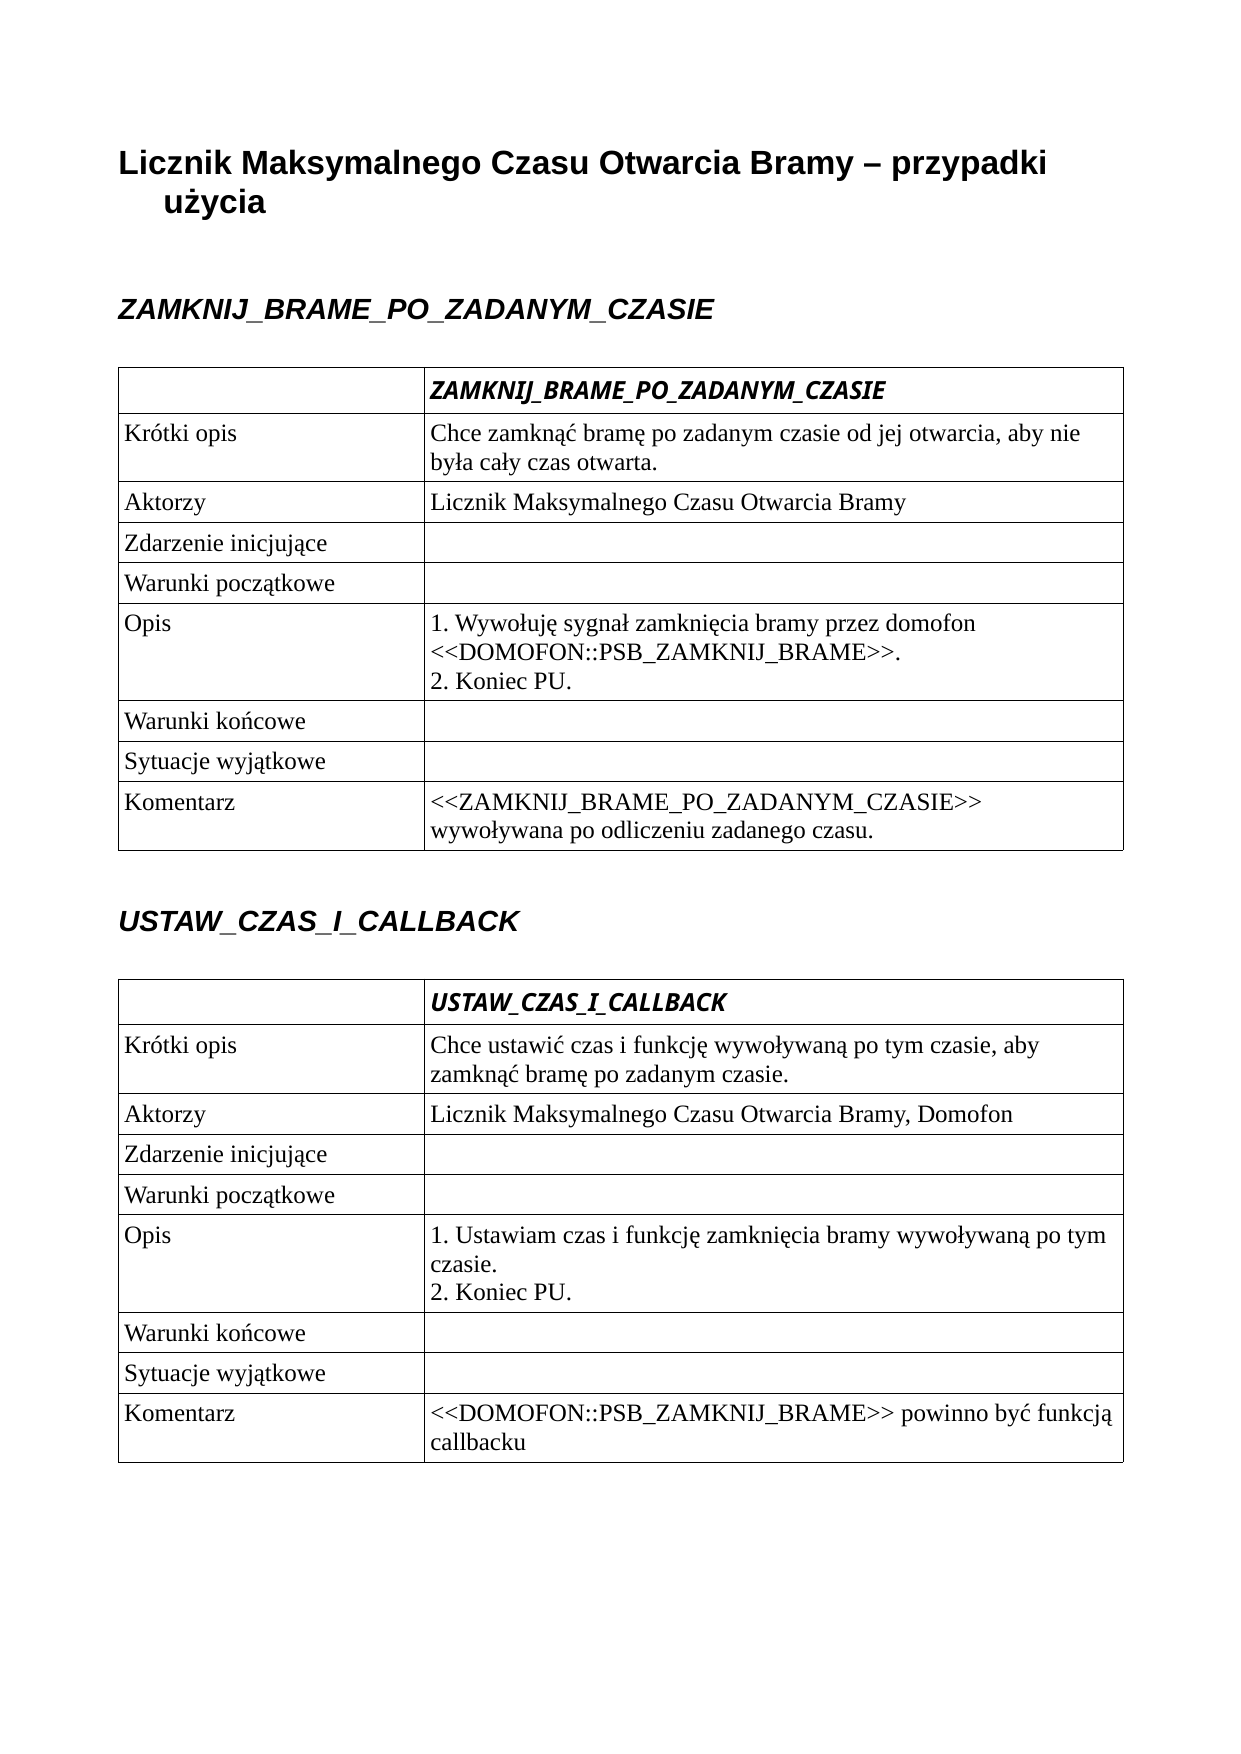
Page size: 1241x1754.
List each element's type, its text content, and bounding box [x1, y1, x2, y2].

table_cell Komentarz [119, 1394, 424, 1462]
subtitle Licznik Maksymalnego Czasu Otwarcia Bramy – przypadki użycia [118, 143, 1122, 220]
table_cell [425, 1313, 1123, 1352]
table_cell Warunki początkowe [119, 1175, 424, 1214]
table_cell Warunki początkowe [119, 563, 424, 602]
table_cell [425, 523, 1123, 562]
table_cell [425, 742, 1123, 781]
table_cell <<DOMOFON::PSB_ZAMKNIJ_BRAME>> powinno być funkcją callbacku [425, 1394, 1123, 1462]
table_cell Opis [119, 604, 424, 700]
table_header USTAW_CZAS_I_CALLBACK [425, 980, 1123, 1024]
table_cell [425, 1175, 1123, 1214]
subtitle ZAMKNIJ_BRAME_PO_ZADANYM_CZASIE [118, 292, 1122, 326]
table_cell Krótki opis [119, 1025, 424, 1093]
table_cell [425, 701, 1123, 741]
table_cell Chce ustawić czas i funkcję wywoływaną po tym czasie, aby zamknąć bramę po zadanym czasie. [425, 1025, 1123, 1093]
table_cell <<ZAMKNIJ_BRAME_PO_ZADANYM_CZASIE>> wywoływana po odliczeniu zadanego czasu. [425, 782, 1123, 850]
table_cell [425, 563, 1123, 602]
table_header [119, 980, 424, 1024]
table_cell Zdarzenie inicjujące [119, 523, 424, 562]
table_cell Aktorzy [119, 1094, 424, 1133]
table_cell Licznik Maksymalnego Czasu Otwarcia Bramy [425, 482, 1123, 522]
table_cell Sytuacje wyjątkowe [119, 1353, 424, 1393]
table_cell Chce zamknąć bramę po zadanym czasie od jej otwarcia, aby nie była cały czas otwarta. [425, 414, 1123, 481]
table_cell Krótki opis [119, 414, 424, 481]
table_header [119, 368, 424, 412]
table_cell [425, 1135, 1123, 1174]
table_cell [425, 1353, 1123, 1393]
table_cell 1. Ustawiam czas i funkcję zamknięcia bramy wywoływaną po tym czasie. 2. Koniec PU. [425, 1215, 1123, 1312]
table_cell Warunki końcowe [119, 701, 424, 741]
table_header ZAMKNIJ_BRAME_PO_ZADANYM_CZASIE [425, 368, 1123, 412]
table_cell Opis [119, 1215, 424, 1312]
table_cell Zdarzenie inicjujące [119, 1135, 424, 1174]
table_cell Warunki końcowe [119, 1313, 424, 1352]
table_cell Aktorzy [119, 482, 424, 522]
table_cell Komentarz [119, 782, 424, 850]
subtitle USTAW_CZAS_I_CALLBACK [118, 904, 1122, 937]
table_cell Sytuacje wyjątkowe [119, 742, 424, 781]
table_cell Licznik Maksymalnego Czasu Otwarcia Bramy, Domofon [425, 1094, 1123, 1133]
table_cell 1. Wywołuję sygnał zamknięcia bramy przez domofon <<DOMOFON::PSB_ZAMKNIJ_BRAME>>. 2. Koniec PU. [425, 604, 1123, 700]
